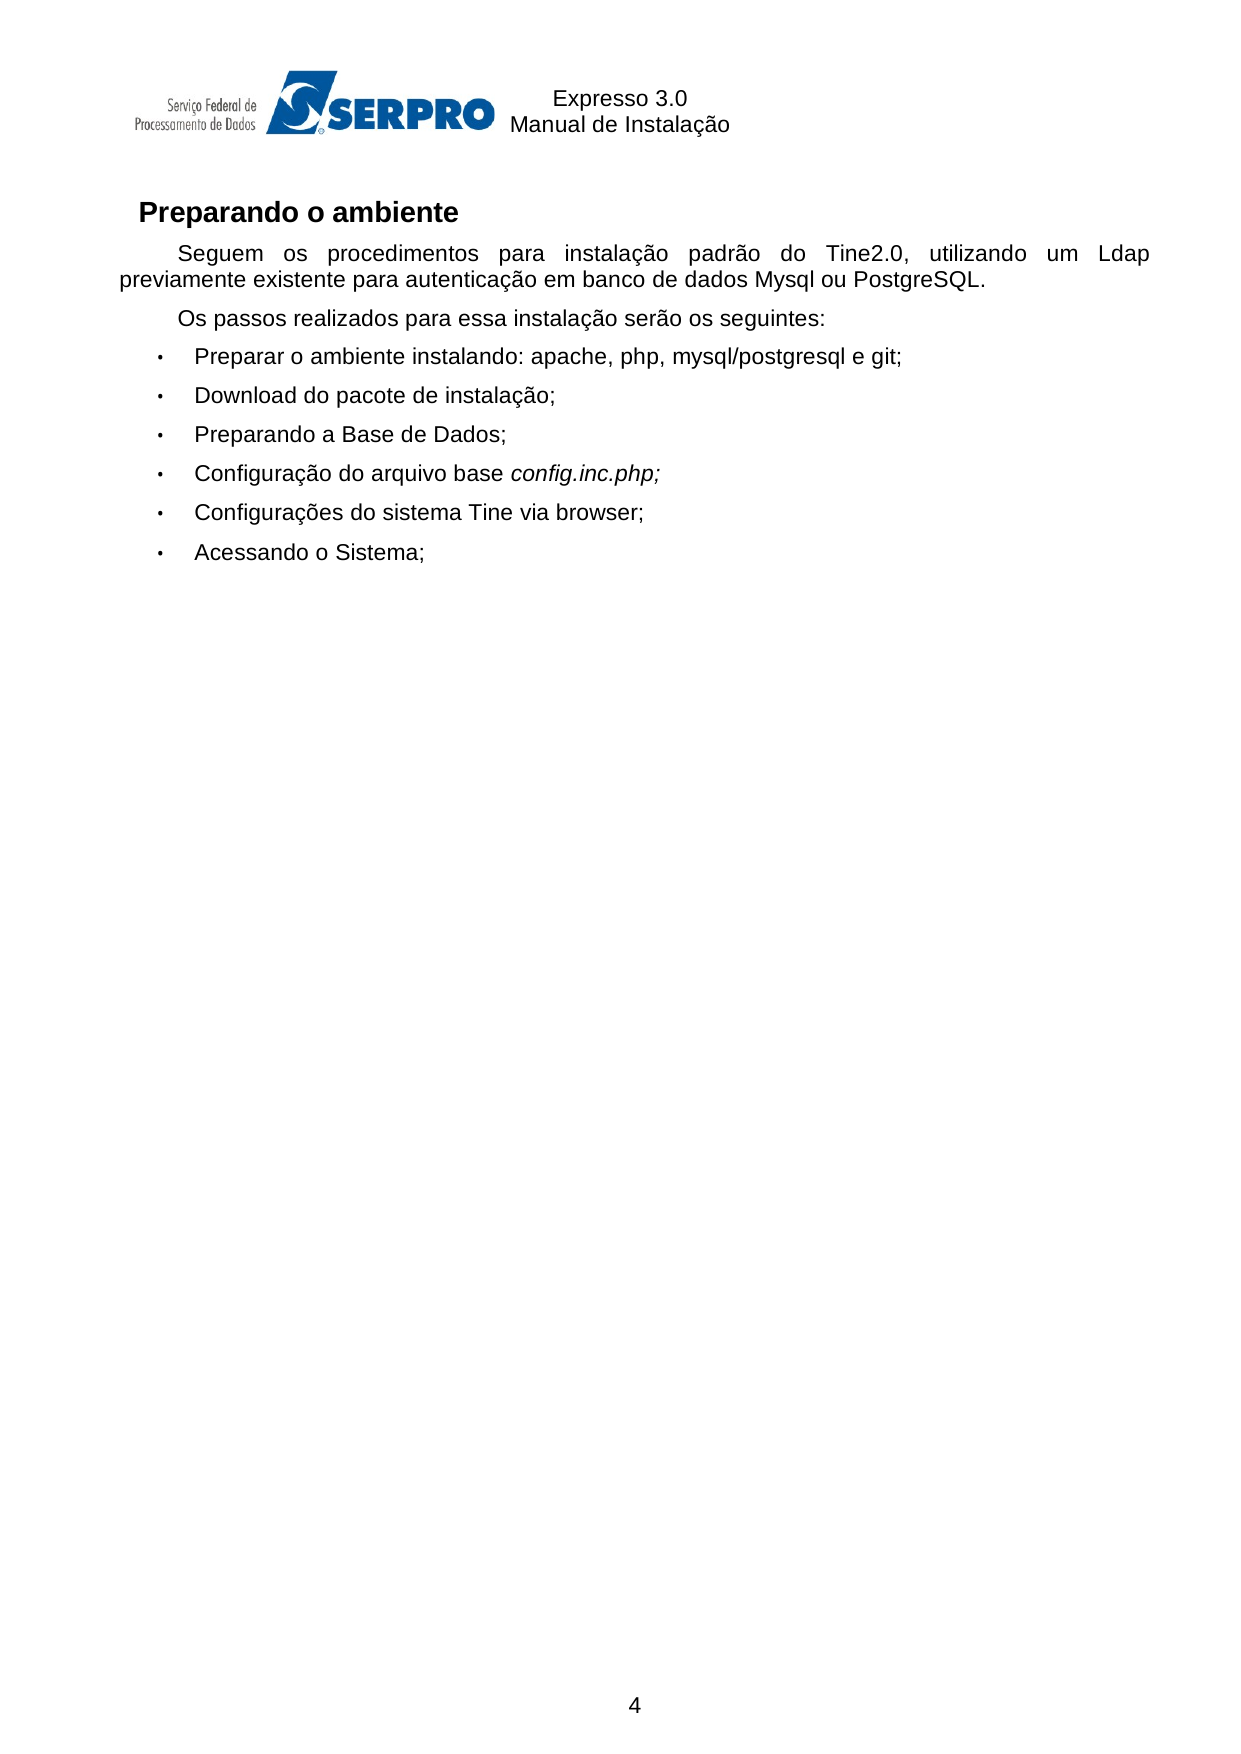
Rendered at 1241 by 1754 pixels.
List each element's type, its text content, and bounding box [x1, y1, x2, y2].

list Download do pacote de instalação; [157, 383, 1152, 409]
list Acessando o Sistema; [157, 539, 1152, 565]
text Seguem os procedimentos para instalação padrão do Tine2.0, utilizando um Ldap previamente existente para autenticação em banco de dados Mysql ou PostgreSQL. [119, 240, 1152, 292]
text Os passos realizados para essa instalação serão os seguintes: [119, 305, 1152, 331]
list Preparar o ambiente instalando: apache, php, mysql/postgresql e git; [157, 343, 1152, 370]
picture [135, 70, 495, 135]
list Preparando a Base de Dados; [157, 422, 1152, 448]
subtitle Preparando o ambiente [122, 196, 1152, 229]
list Configurações do sistema Tine via browser; [157, 500, 1152, 526]
list Configuração do arquivo base config.inc.php; [157, 461, 1152, 487]
